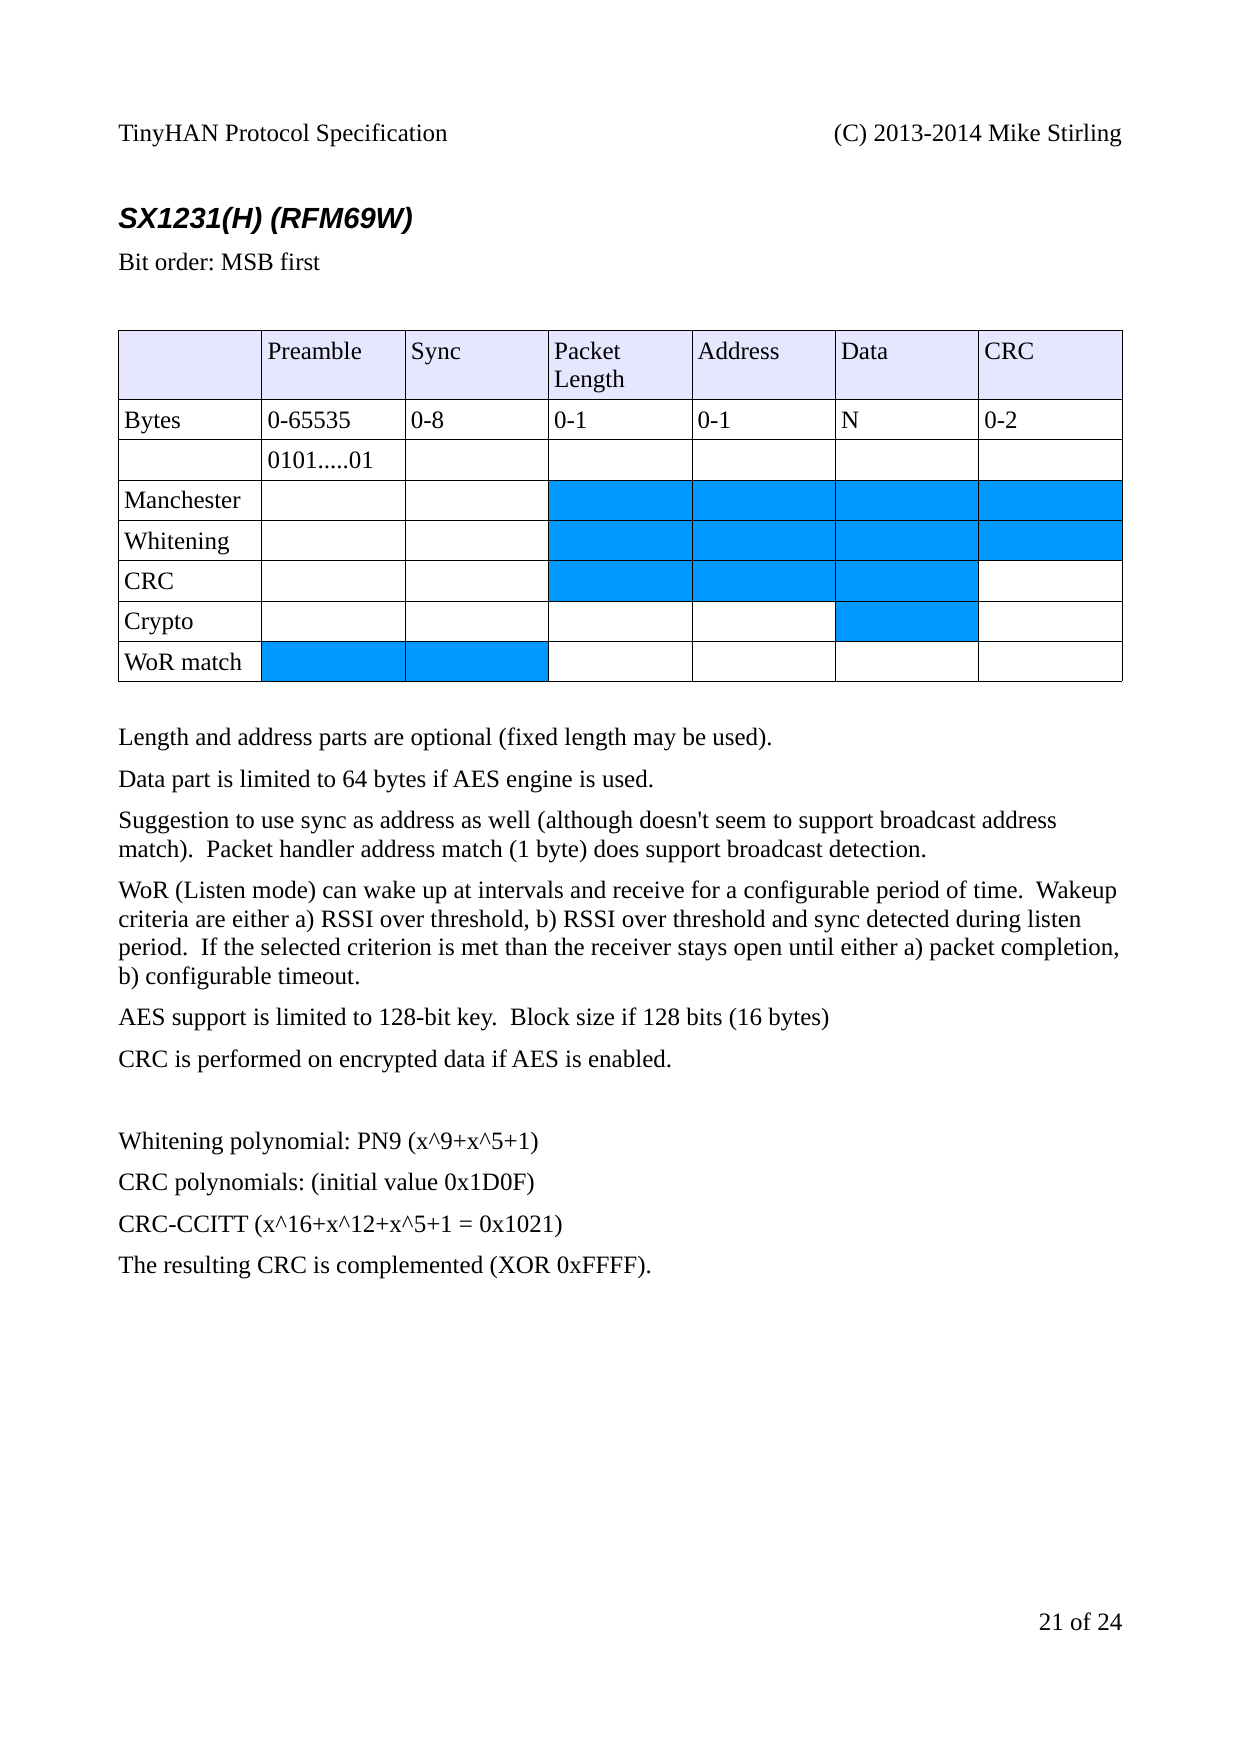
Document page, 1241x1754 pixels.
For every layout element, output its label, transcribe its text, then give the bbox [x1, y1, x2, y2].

table_cell [693, 521, 835, 560]
table_cell [693, 642, 835, 681]
table_cell 0-65535 [262, 400, 405, 439]
text Bit order: MSB first [118, 247, 1122, 276]
table_cell [119, 440, 261, 479]
table_cell CRC [119, 561, 261, 601]
table_cell [262, 561, 405, 601]
table_cell [406, 521, 548, 560]
table_cell [693, 481, 835, 520]
table_cell [549, 440, 692, 479]
table_cell Crypto [119, 602, 261, 641]
subtitle SX1231(H) (RFM69W) [118, 201, 1122, 235]
table_cell [836, 440, 978, 479]
table_cell [979, 521, 1122, 560]
table_header Sync [406, 331, 548, 399]
table_cell [836, 602, 978, 641]
table_cell 0-2 [979, 400, 1122, 439]
table_cell [836, 521, 978, 560]
table_cell 0-8 [406, 400, 548, 439]
table_cell [549, 602, 692, 641]
table_cell [549, 642, 692, 681]
table_cell [549, 521, 692, 560]
table_cell WoR match [119, 642, 261, 681]
table_cell [262, 642, 405, 681]
table_header Preamble [262, 331, 405, 399]
table_header Data [836, 331, 978, 399]
table_cell [406, 602, 548, 641]
table_cell [549, 561, 692, 601]
text Whitening polynomial: PN9 (x^9+x^5+1) [118, 1126, 1122, 1155]
text AES support is limited to 128-bit key. Block size if 128 bits (16 bytes) [118, 1002, 1122, 1031]
table_cell [693, 440, 835, 479]
table_cell N [836, 400, 978, 439]
table_cell [549, 481, 692, 520]
text CRC polynomials: (initial value 0x1D0F) [118, 1167, 1122, 1196]
table_cell [979, 602, 1122, 641]
table_cell [693, 561, 835, 601]
table_cell 0-1 [549, 400, 692, 439]
table_cell [693, 602, 835, 641]
table_header Packet Length [549, 331, 692, 399]
table_cell [262, 602, 405, 641]
table_cell [979, 440, 1122, 479]
text CRC-CCITT (x^16+x^12+x^5+1 = 0x1021) [118, 1209, 1122, 1237]
table_cell [979, 481, 1122, 520]
text WoR (Listen mode) can wake up at intervals and receive for a configurable period of time. Wakeup criteria are either a) RSSI over threshold, b) RSSI over threshold and sync detected during listen period. If the selected criterion is met than the receiver stays open until either a) packet completion, b) configurable timeout. [118, 875, 1122, 990]
table_cell 0101.....01 [262, 440, 405, 479]
table_header [119, 331, 261, 399]
table_cell [406, 561, 548, 601]
table_header Address [693, 331, 835, 399]
text Length and address parts are optional (fixed length may be used). [118, 722, 1122, 751]
table_header CRC [979, 331, 1122, 399]
table_cell [979, 561, 1122, 601]
table_cell [836, 642, 978, 681]
text Suggestion to use sync as address as well (although doesn't seem to support broadcast address match). Packet handler address match (1 byte) does support broadcast detection. [118, 805, 1122, 862]
text The resulting CRC is complemented (XOR 0xFFFF). [118, 1250, 1122, 1279]
table_cell [979, 642, 1122, 681]
table_cell [836, 561, 978, 601]
table_cell [406, 440, 548, 479]
text CRC is performed on encrypted data if AES is enabled. [118, 1044, 1122, 1072]
table_cell [262, 521, 405, 560]
table_cell Whitening [119, 521, 261, 560]
table_cell Bytes [119, 400, 261, 439]
table_cell [836, 481, 978, 520]
table_cell [406, 642, 548, 681]
text Data part is limited to 64 bytes if AES engine is used. [118, 764, 1122, 792]
table_cell [262, 481, 405, 520]
table_cell Manchester [119, 481, 261, 520]
table_cell 0-1 [693, 400, 835, 439]
table_cell [406, 481, 548, 520]
